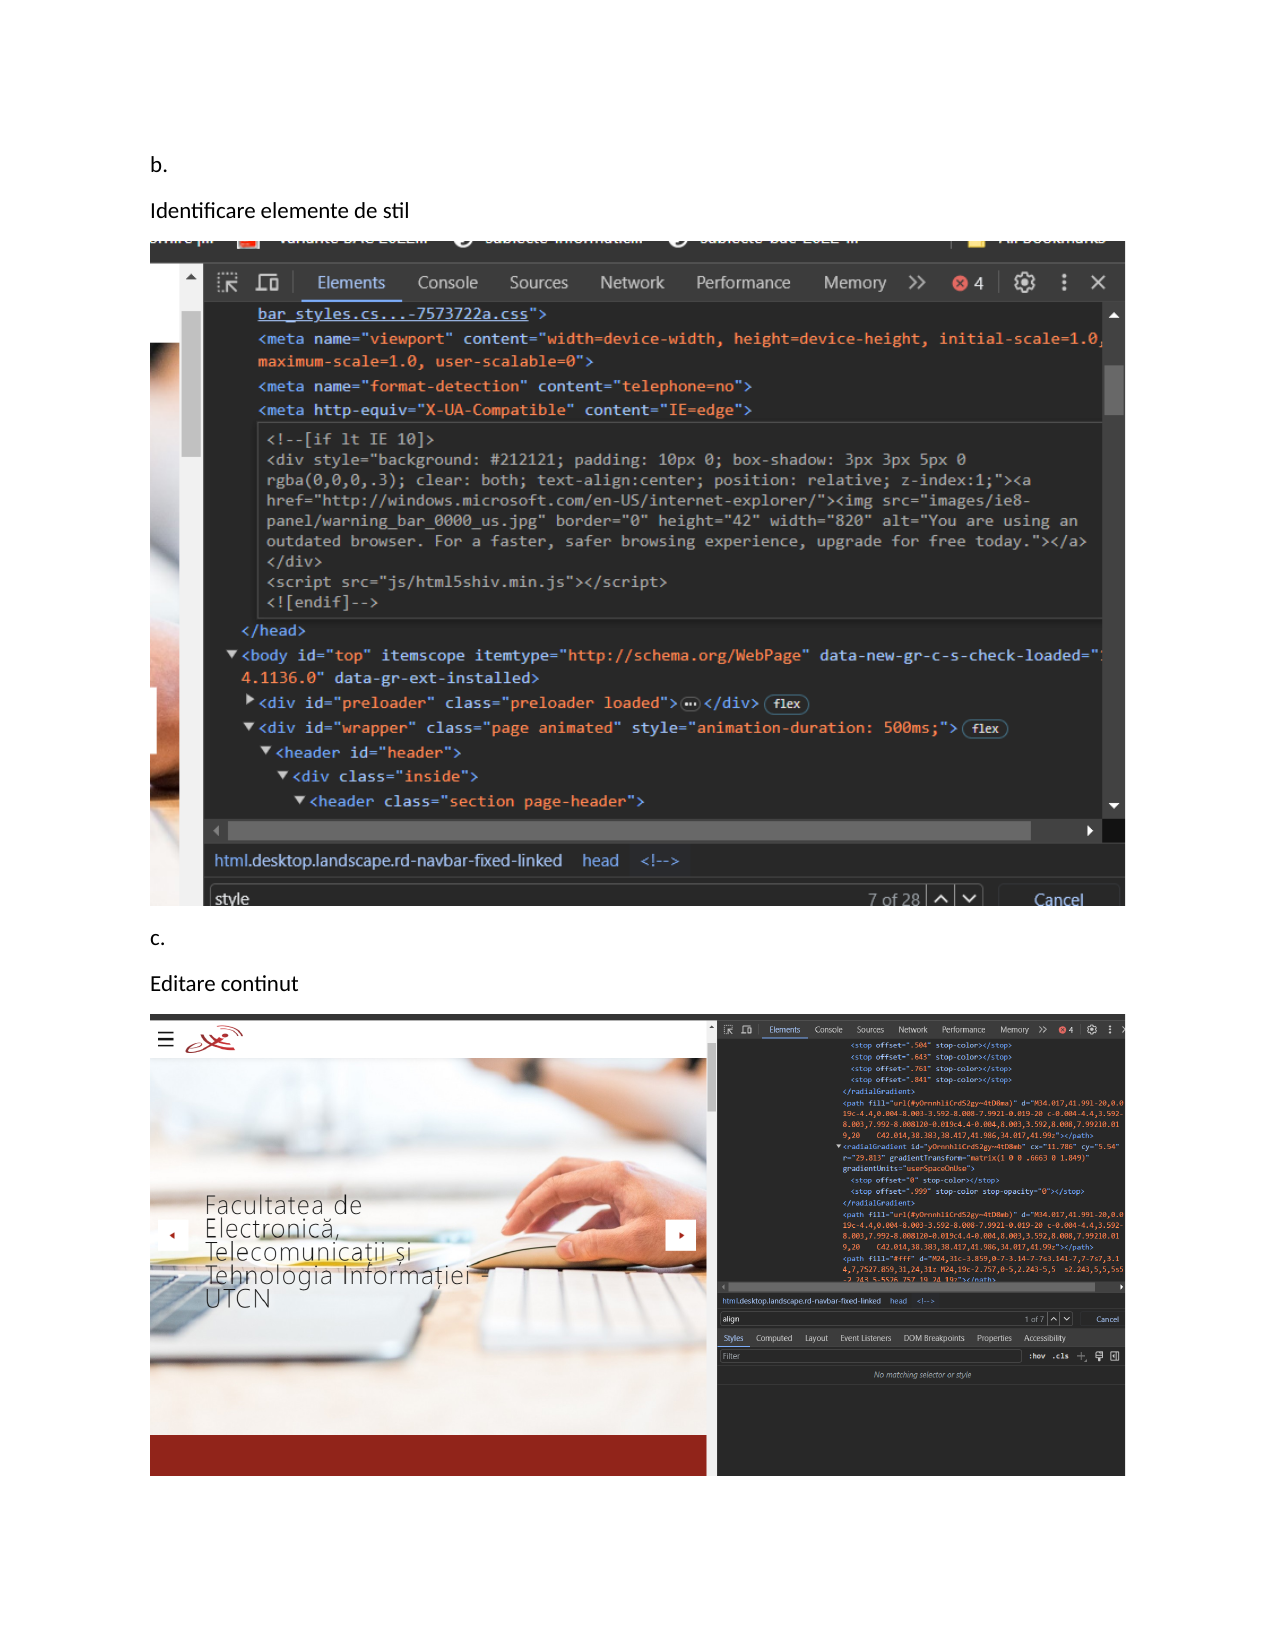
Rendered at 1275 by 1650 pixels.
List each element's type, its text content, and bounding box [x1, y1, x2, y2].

text b. [150, 150, 1125, 178]
text Editare continut [150, 969, 1125, 997]
text c. [150, 923, 1125, 951]
text Identificare elemente de stil [150, 196, 1125, 224]
